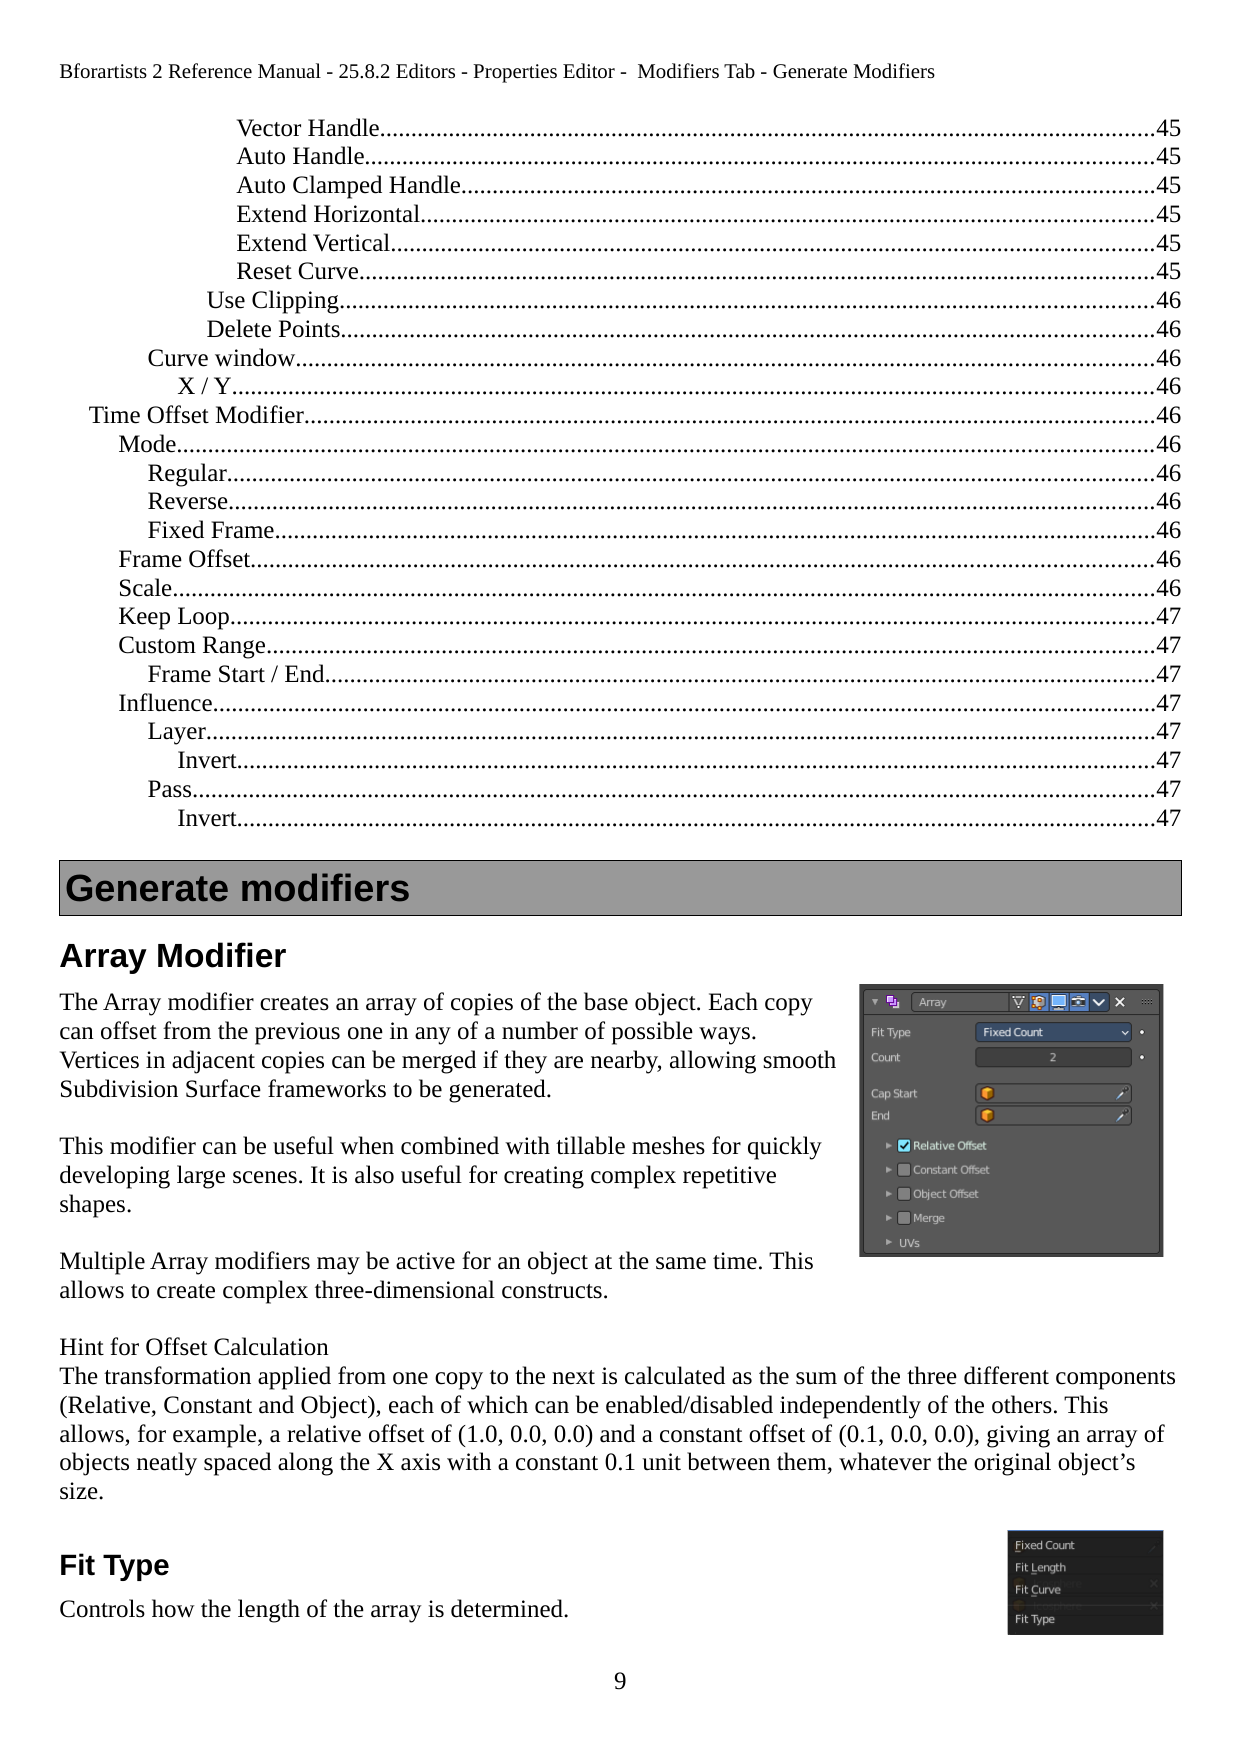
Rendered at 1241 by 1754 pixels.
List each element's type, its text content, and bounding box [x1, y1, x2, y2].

text Curve window 46 [147, 343, 1181, 371]
subtitle [1164, 1548, 1181, 1582]
text Custom Range 47 [118, 630, 1181, 659]
text Auto Handle 45 [236, 141, 1181, 170]
text Use Clipping 46 [206, 285, 1181, 314]
table_header Generate modifiers [60, 861, 1181, 915]
subtitle Fit Type [59, 1548, 1007, 1582]
text Influence 47 [118, 688, 1181, 716]
text Reset Curve 45 [236, 256, 1181, 285]
text Pass 47 [147, 774, 1181, 803]
text Mode 46 [118, 429, 1181, 458]
text X / Y 46 [177, 371, 1181, 400]
text Reverse 46 [147, 486, 1181, 515]
text Time Offset Modifier 46 [88, 400, 1181, 429]
text Layer 47 [147, 716, 1181, 745]
text Fixed Frame 46 [147, 515, 1181, 544]
text Hint for Offset Calculation [59, 1332, 1181, 1361]
text Scale 46 [118, 573, 1181, 601]
text Delete Points 46 [206, 314, 1181, 343]
text The transformation applied from one copy to the next is calculated as the sum of the three different components (Relative, Constant and Object), each of which can be enabled/disabled independently of the others. This allows, for example, a relative offset of (1.0, 0.0, 0.0) and a constant offset of (0.1, 0.0, 0.0), giving an array of objects neatly spaced along the X axis with a constant 0.1 unit between them, whatever the original object’s size. [59, 1361, 1181, 1505]
text Extend Vertical 45 [236, 228, 1181, 256]
picture [859, 984, 1164, 1257]
text Invert 47 [177, 745, 1181, 774]
picture [1007, 1530, 1164, 1635]
text This modifier can be useful when combined with tillable meshes for quickly developing large scenes. It is also useful for creating complex repetitive shapes. [59, 1131, 859, 1217]
text Controls how the length of the array is determined. [59, 1594, 1007, 1623]
text Extend Horizontal 45 [236, 199, 1181, 228]
text Regular 46 [147, 458, 1181, 486]
text Vector Handle 45 [236, 113, 1181, 141]
text Auto Clamped Handle 45 [236, 170, 1181, 199]
text Invert 47 [177, 803, 1181, 831]
subtitle Array Modifier [59, 936, 1181, 975]
text Multiple Array modifiers may be active for an object at the same time. This allows to create complex three-dimensional constructs. [59, 1246, 1181, 1304]
text Keep Loop 47 [118, 601, 1181, 630]
text Frame Offset 46 [118, 544, 1181, 573]
text Frame Start / End 47 [147, 659, 1181, 688]
text The Array modifier creates an array of copies of the base object. Each copy can offset from the previous one in any of a number of possible ways. Vertices in adjacent copies can be merged if they are nearby, allowing smooth Subdivision Surface frameworks to be generated. [59, 987, 859, 1102]
